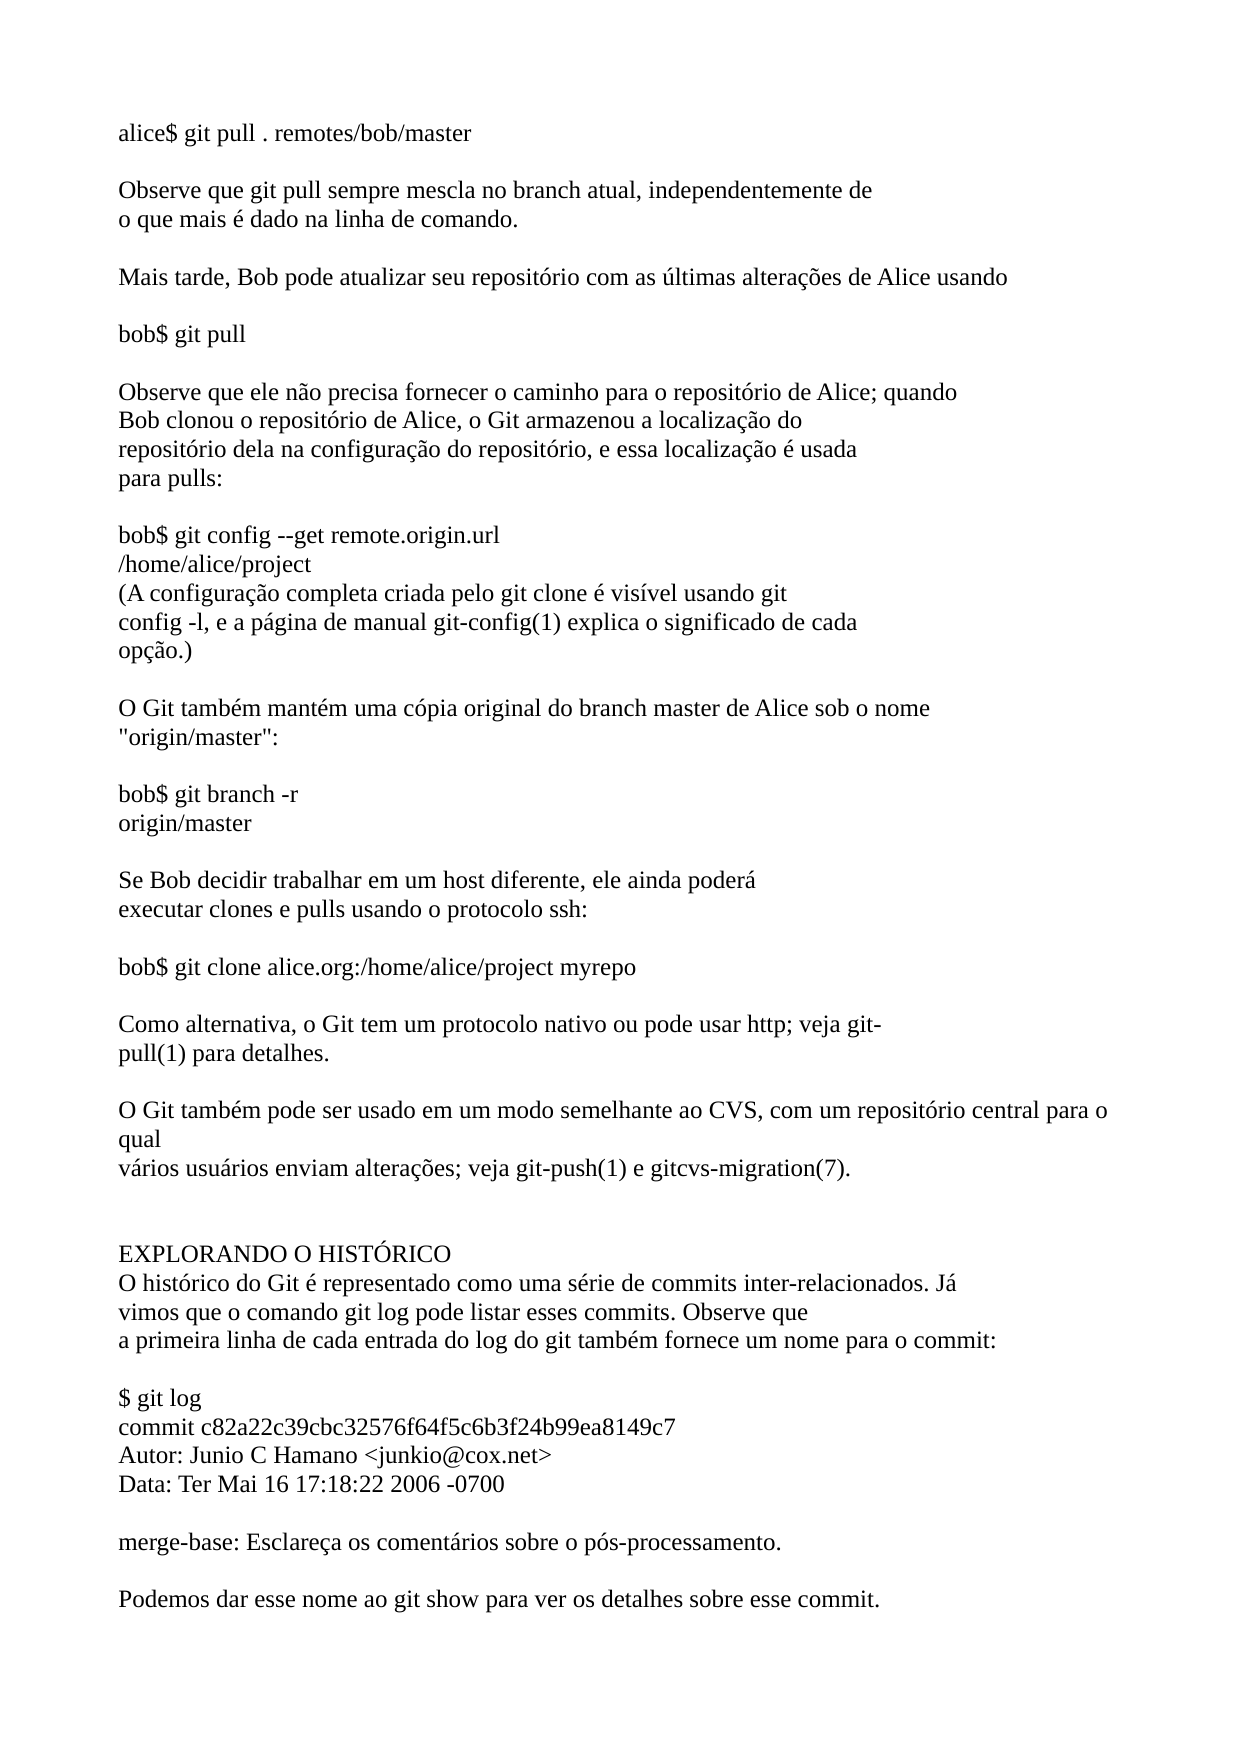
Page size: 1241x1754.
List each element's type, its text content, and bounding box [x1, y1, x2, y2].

text merge-base: Esclareça os comentários sobre o pós-processamento. [118, 1527, 1122, 1556]
text Bob clonou o repositório de Alice, o Git armazenou a localização do [118, 406, 1122, 434]
text /home/alice/project [118, 549, 1122, 578]
text Mais tarde, Bob pode atualizar seu repositório com as últimas alterações de Alice usando [118, 262, 1122, 291]
text bob$ git branch -r [118, 779, 1122, 808]
text Observe que git pull sempre mescla no branch atual, independentemente de [118, 176, 1122, 204]
text pull(1) para detalhes. [118, 1038, 1122, 1067]
text Observe que ele não precisa fornecer o caminho para o repositório de Alice; quando [118, 377, 1122, 406]
text "origin/master": [118, 722, 1122, 751]
text O histórico do Git é representado como uma série de commits inter-relacionados. Já [118, 1268, 1122, 1297]
text bob$ git config --get remote.origin.url [118, 521, 1122, 549]
text origin/master [118, 808, 1122, 837]
text bob$ git clone alice.org:/home/alice/project myrepo [118, 952, 1122, 981]
text commit c82a22c39cbc32576f64f5c6b3f24b99ea8149c7 [118, 1412, 1122, 1441]
text para pulls: [118, 463, 1122, 492]
text a primeira linha de cada entrada do log do git também fornece um nome para o commit: [118, 1326, 1122, 1354]
text Como alternativa, o Git tem um protocolo nativo ou pode usar http; veja git- [118, 1009, 1122, 1038]
text alice$ git pull . remotes/bob/master [118, 118, 1122, 147]
text vimos que o comando git log pode listar esses commits. Observe que [118, 1297, 1122, 1326]
text bob$ git pull [118, 319, 1122, 348]
text O Git também pode ser usado em um modo semelhante ao CVS, com um repositório central para o qual [118, 1096, 1122, 1153]
text vários usuários enviam alterações; veja git-push(1) e gitcvs-migration(7). [118, 1153, 1122, 1182]
text Podemos dar esse nome ao git show para ver os detalhes sobre esse commit. [118, 1584, 1122, 1613]
text opção.) [118, 636, 1122, 664]
text config -l, e a página de manual git-config(1) explica o significado de cada [118, 607, 1122, 636]
text executar clones e pulls usando o protocolo ssh: [118, 894, 1122, 923]
text Data: Ter Mai 16 17:18:22 2006 -0700 [118, 1469, 1122, 1498]
text Se Bob decidir trabalhar em um host diferente, ele ainda poderá [118, 866, 1122, 894]
text $ git log [118, 1383, 1122, 1412]
text O Git também mantém uma cópia original do branch master de Alice sob o nome [118, 693, 1122, 722]
text o que mais é dado na linha de comando. [118, 204, 1122, 233]
text Autor: Junio ​​C Hamano <junkio@cox.net> [118, 1441, 1122, 1469]
text EXPLORANDO O HISTÓRICO [118, 1239, 1122, 1268]
text repositório dela na configuração do repositório, e essa localização é usada [118, 434, 1122, 463]
text (A configuração completa criada pelo git clone é visível usando git [118, 578, 1122, 607]
